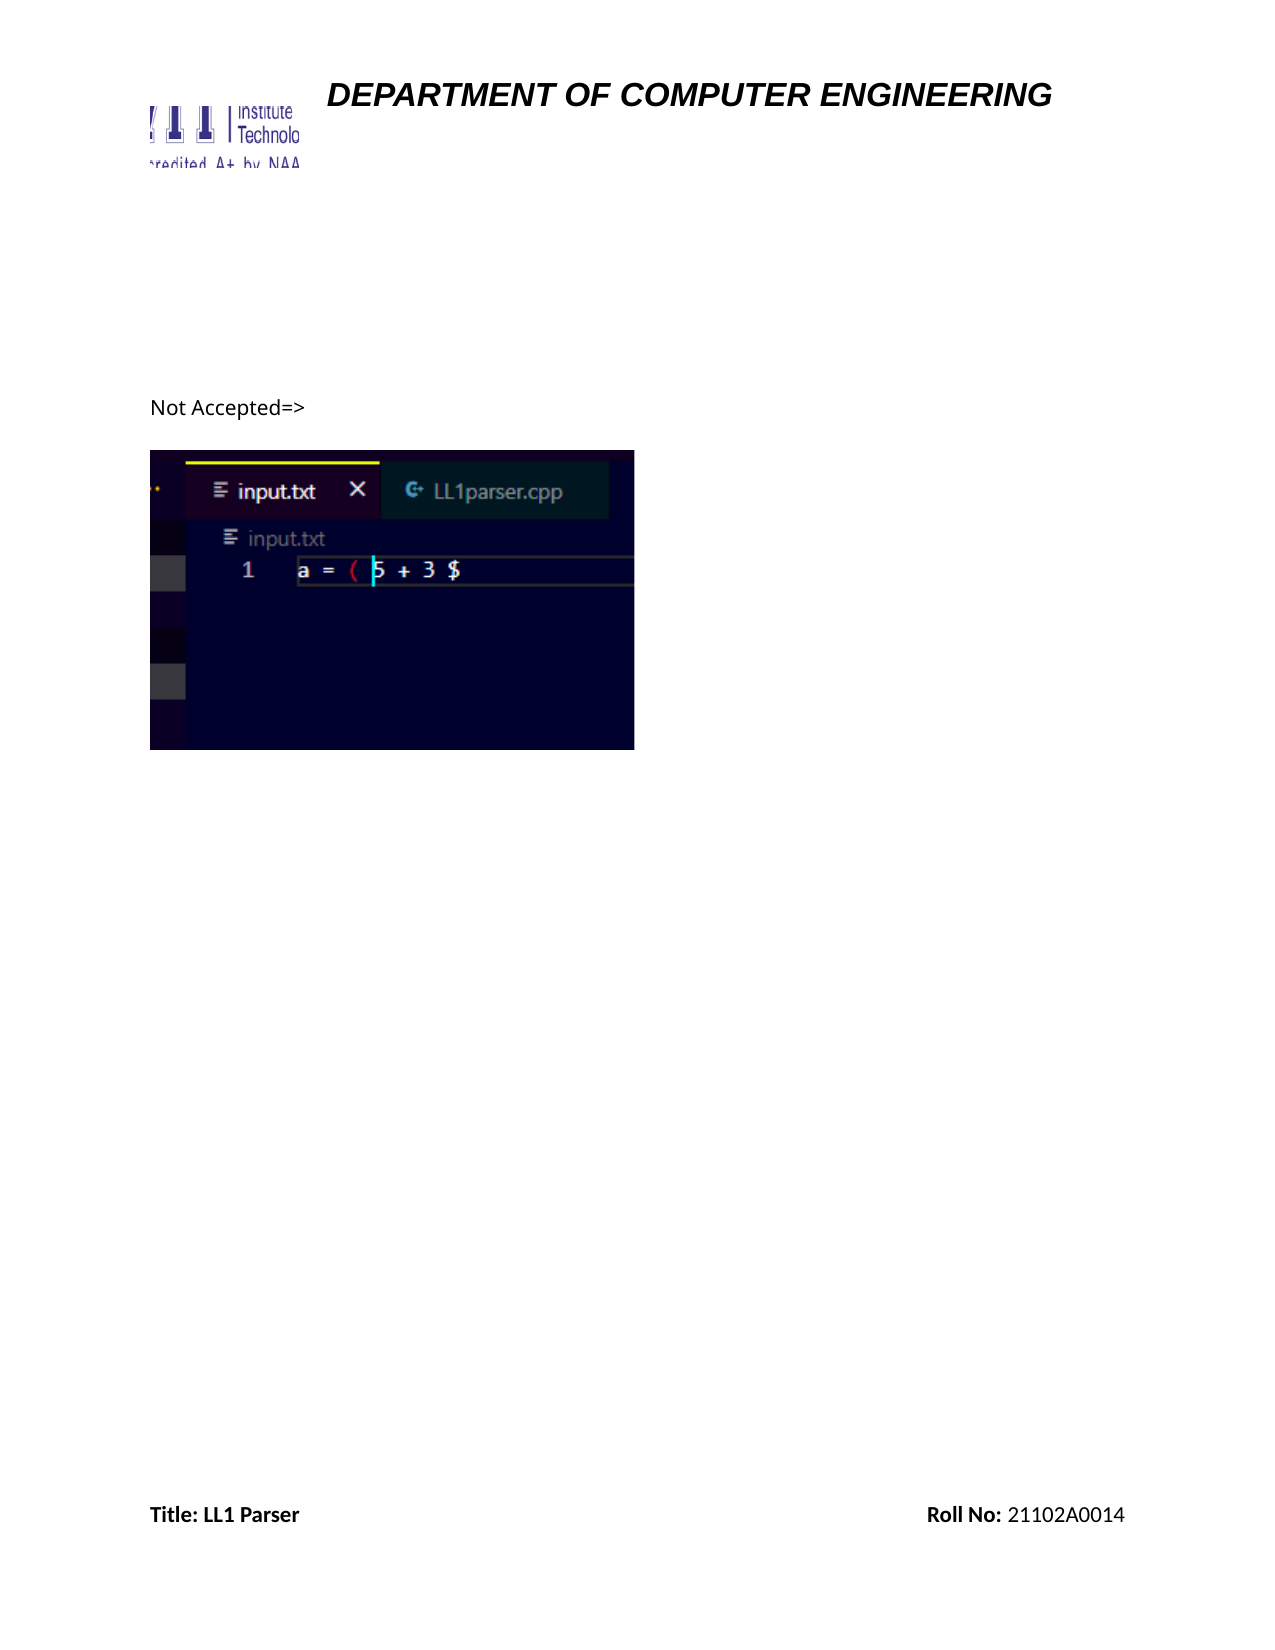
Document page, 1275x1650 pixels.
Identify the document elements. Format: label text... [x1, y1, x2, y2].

text Not Accepted=> [150, 393, 1125, 422]
